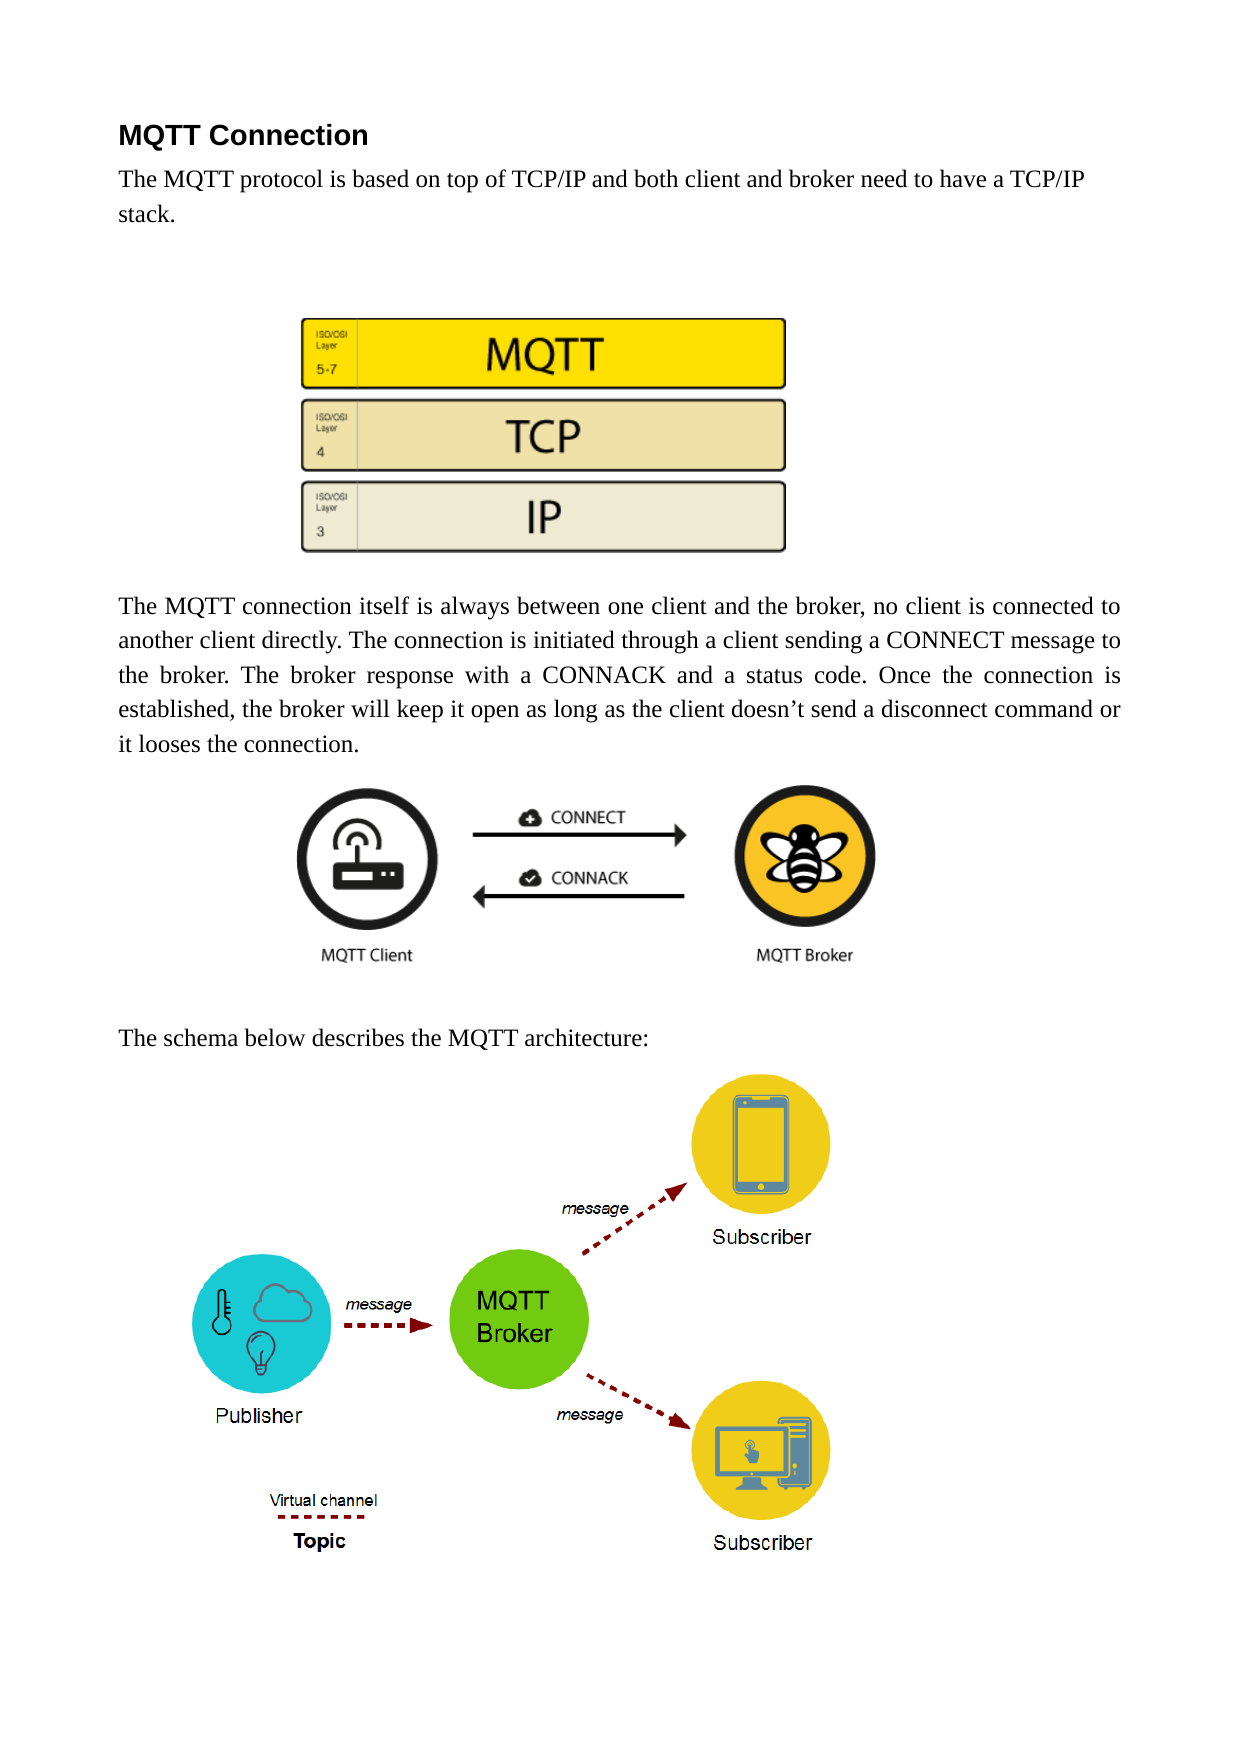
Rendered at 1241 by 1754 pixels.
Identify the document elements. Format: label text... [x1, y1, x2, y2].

picture [300, 318, 786, 553]
subtitle MQTT Connection [118, 118, 1122, 152]
picture [296, 785, 876, 966]
text The MQTT protocol is based on top of TCP/IP and both client and broker need to have a TCP/IP stack. [118, 164, 1122, 227]
picture [184, 1062, 842, 1564]
text The MQTT connection itself is always between one client and the broker, no client is connected to another client directly. The connection is initiated through a client sending a CONNECT message to the broker. The broker response with a CONNACK and a status code. Once the connection is established, the broker will keep it open as long as the client doesn’t send a disconnect command or it looses the connection. [118, 591, 1122, 758]
text The schema below describes the MQTT architecture: [118, 1023, 1122, 1052]
